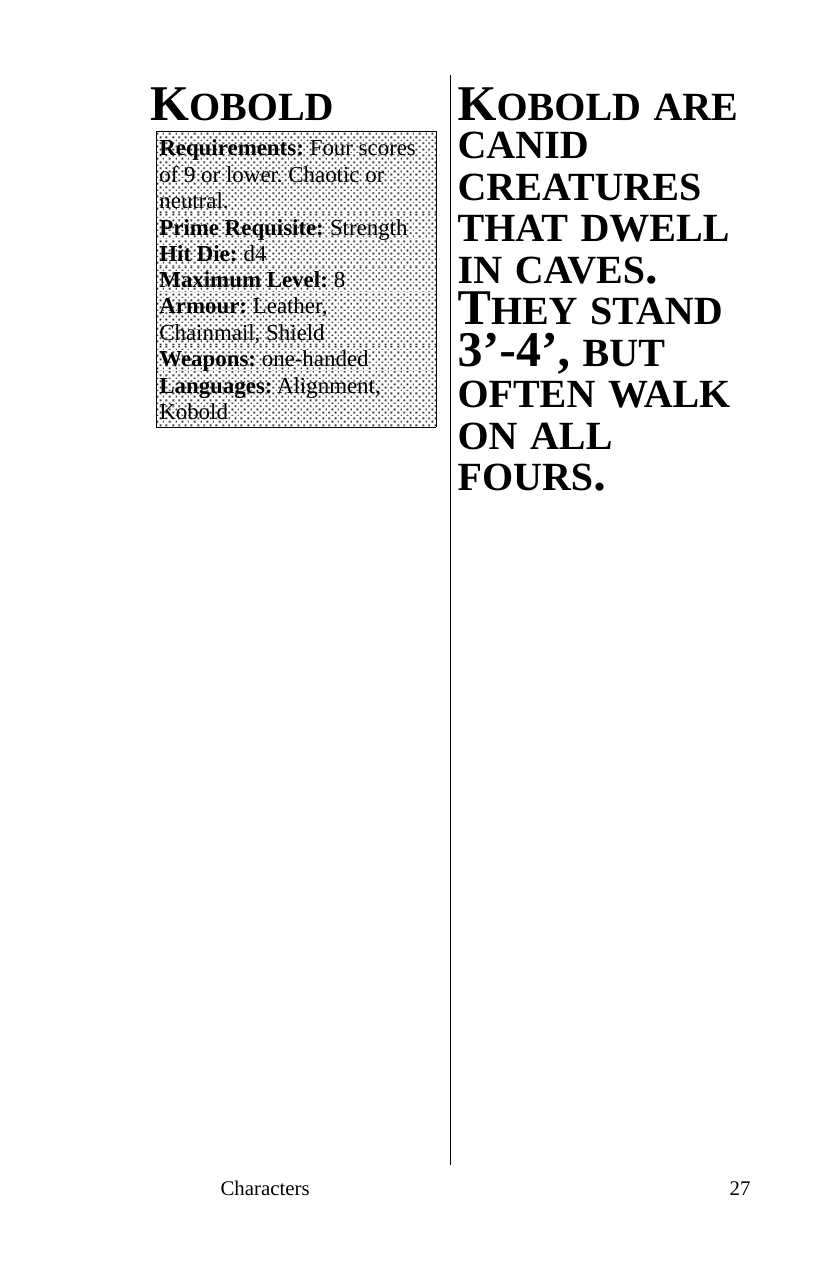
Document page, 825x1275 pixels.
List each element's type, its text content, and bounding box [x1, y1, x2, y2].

text Weapons: one-handed [157, 342, 436, 368]
text Maximum level: 8 [157, 263, 436, 289]
text Kobold are canid creatures that dwell in caves. They stand 3’-4’, but often walk on all fours. [457, 87, 750, 501]
subtitle Kobold [150, 87, 442, 128]
text Prime requisite: Strength [157, 210, 436, 237]
text Requirements: Four scores of 9 or lower. Chaotic or neutral. [157, 132, 436, 210]
text Hit Die: d4 [157, 237, 436, 263]
text Armour: Leather, Chainmail, Shield [157, 289, 436, 342]
text Languages: Alignment, Kobold [157, 368, 436, 427]
